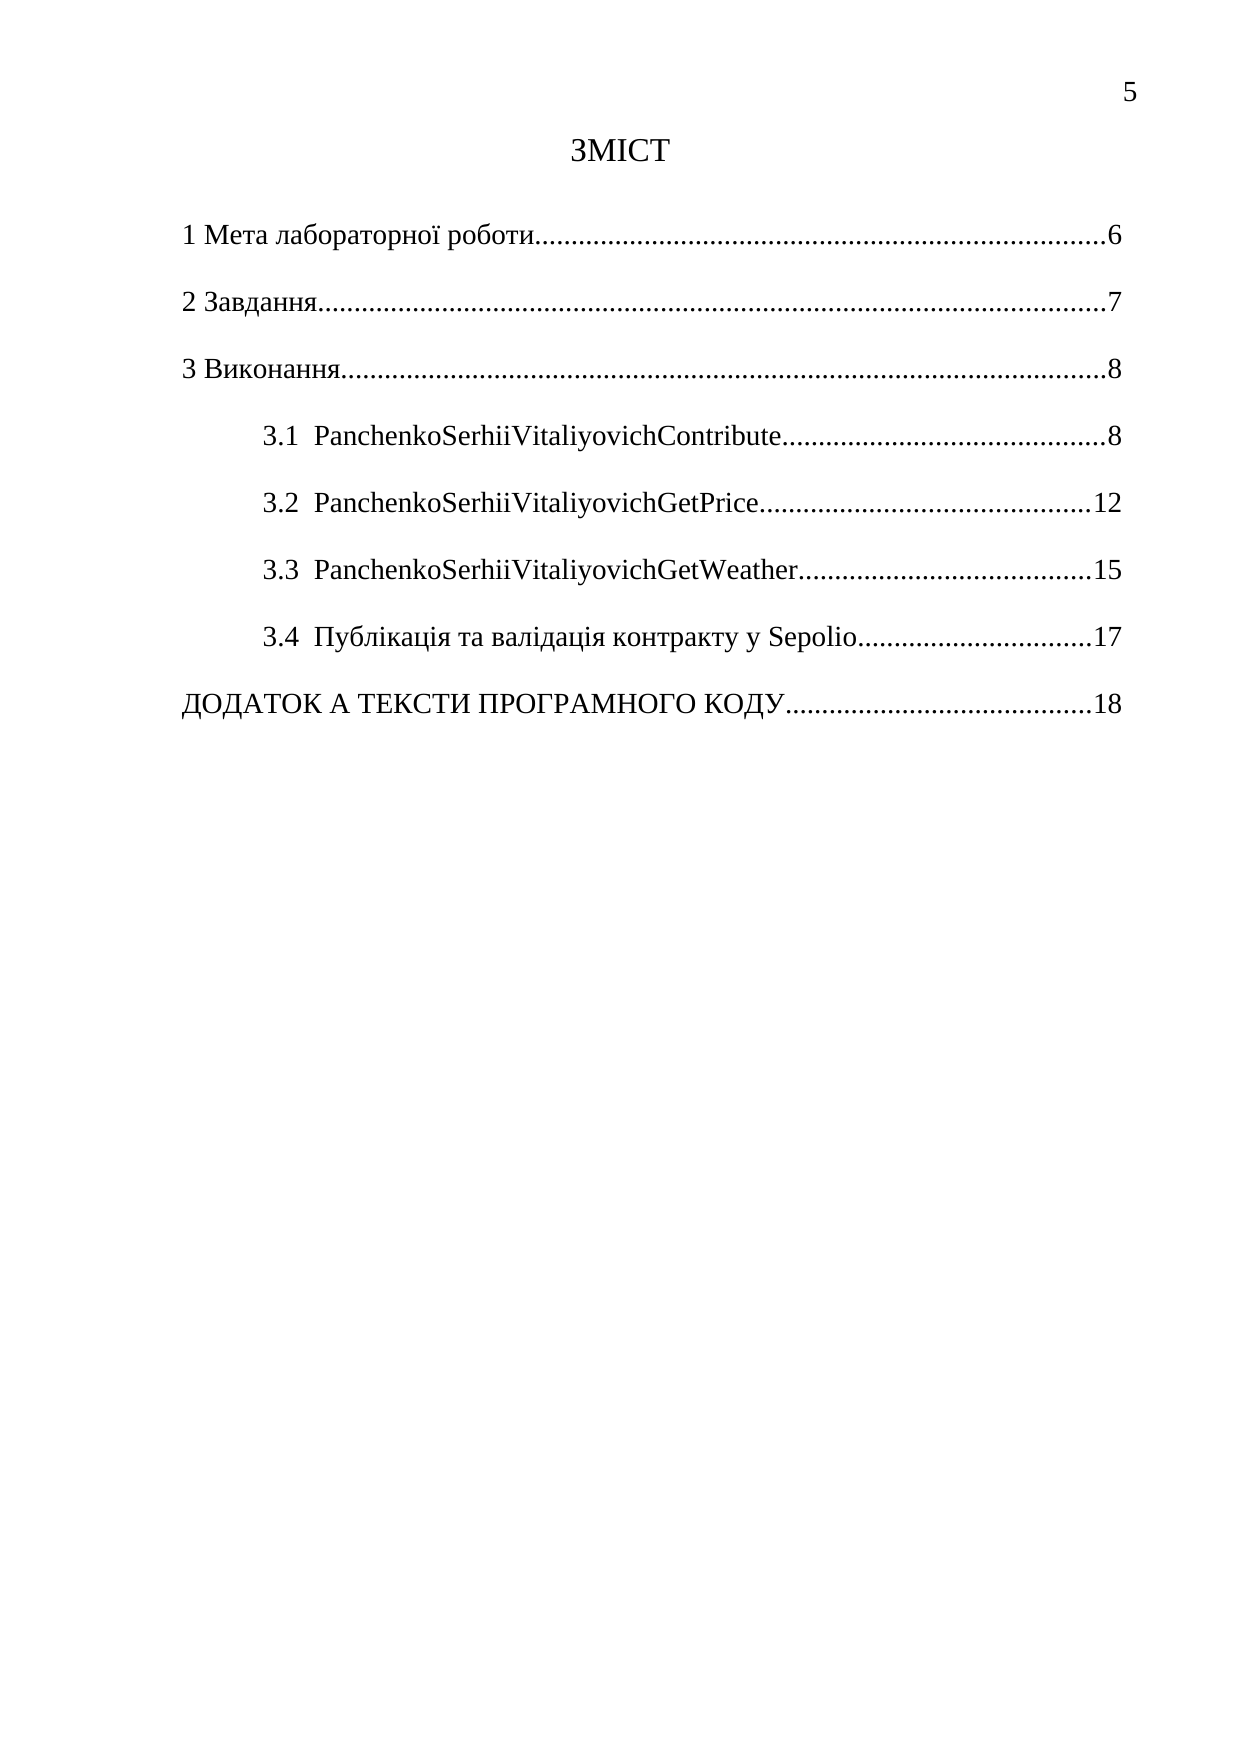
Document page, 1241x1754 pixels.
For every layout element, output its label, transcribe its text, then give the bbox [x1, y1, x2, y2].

text ДОДАТОК А ТЕКСТИ ПРОГРАМНОГО КОДУ 18 [182, 686, 1122, 719]
text 2 Завдання 7 [182, 284, 1122, 317]
text 3 Виконання 8 [182, 351, 1122, 384]
text 3.4 Публікація та валідація контракту у Sepolio 17 [233, 619, 1122, 652]
text 3.2 PanchenkoSerhiiVitaliyovichGetPrice 12 [233, 485, 1122, 518]
text 3.3 PanchenkoSerhiiVitaliyovichGetWeather 15 [233, 552, 1122, 585]
text 1 Мета лабораторної роботи 6 [182, 217, 1122, 250]
text 3.1 PanchenkoSerhiiVitaliyovichContribute 8 [233, 418, 1122, 451]
subtitle Зміст [118, 130, 1122, 168]
